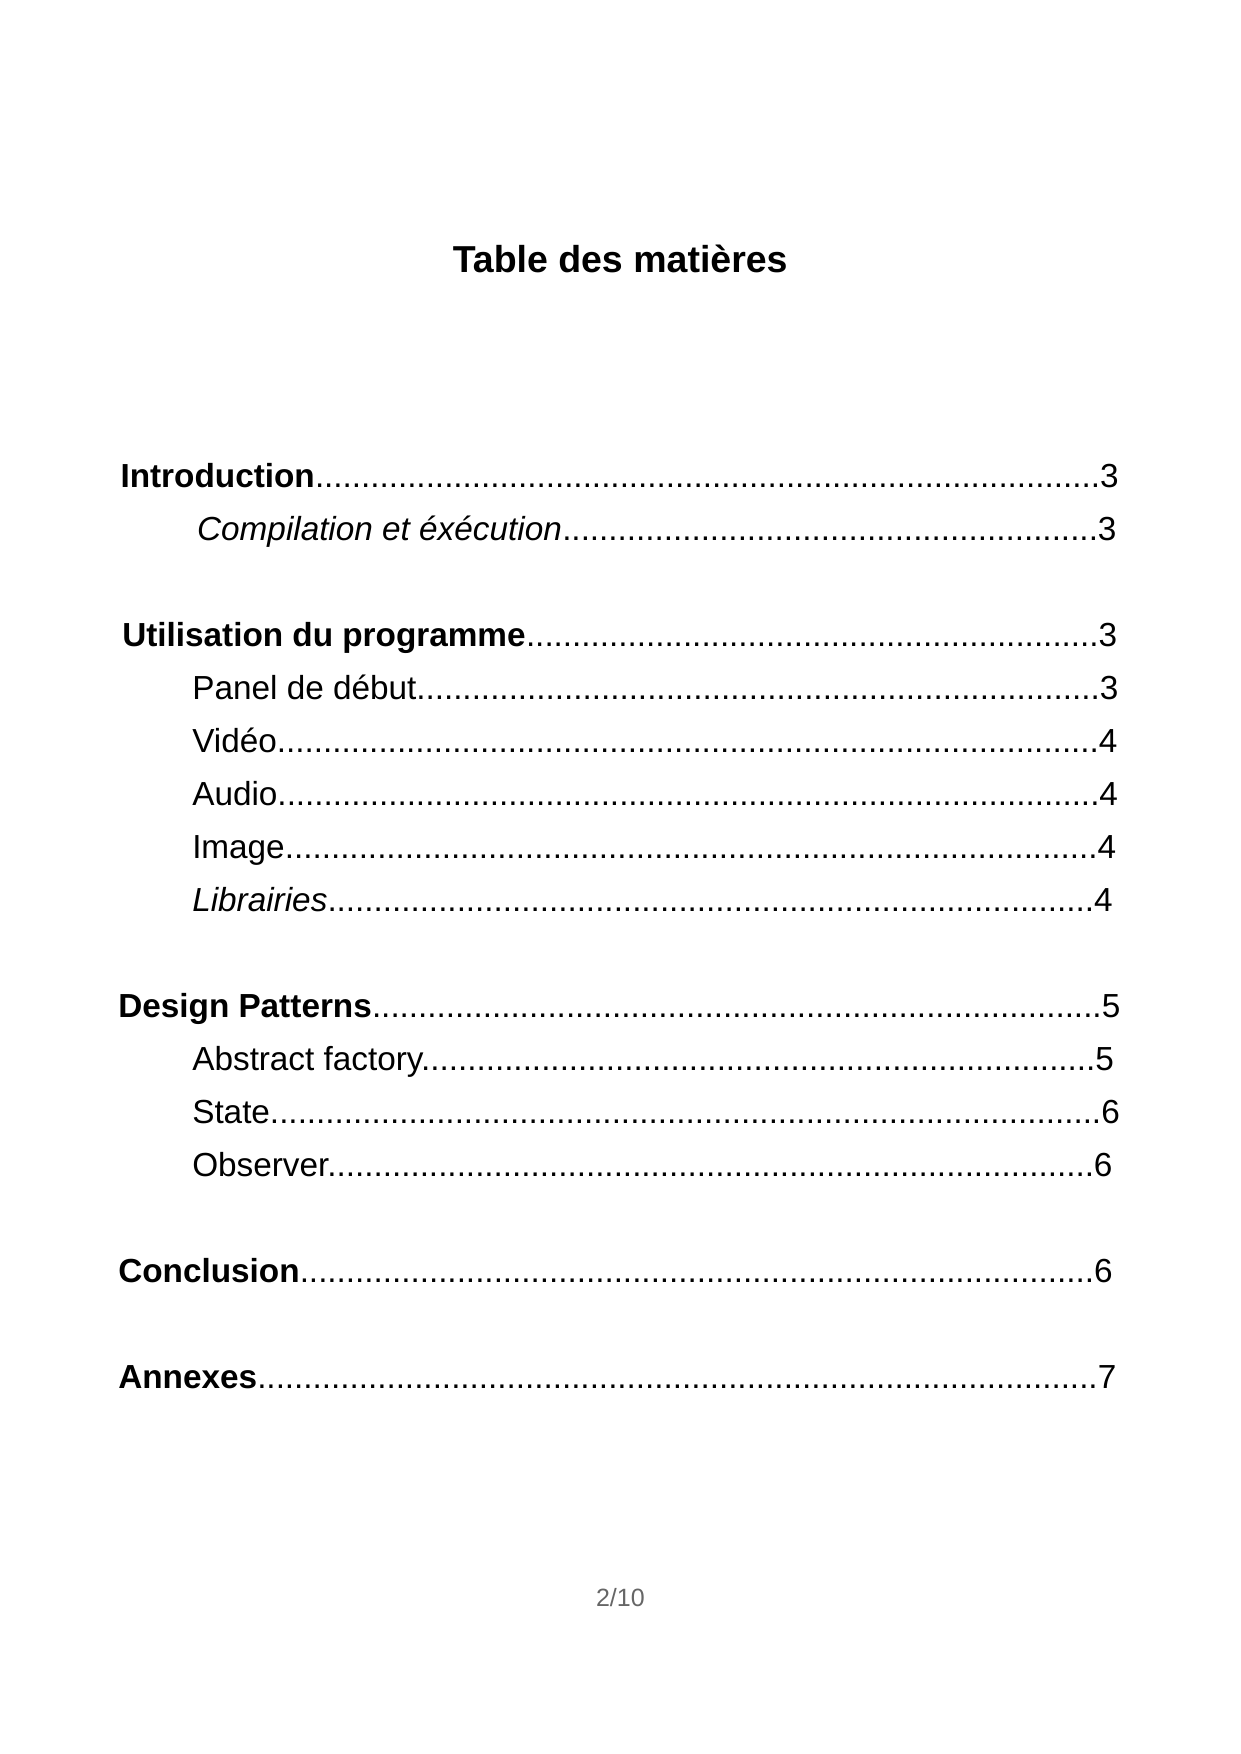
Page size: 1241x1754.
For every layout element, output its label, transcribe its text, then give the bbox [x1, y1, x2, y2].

text Introduction.....................................................................................3 [118, 456, 1122, 494]
text Abstract factory.........................................................................5 [118, 1039, 1122, 1077]
text Librairies...................................................................................4 [118, 880, 1122, 918]
text Audio.........................................................................................4 [118, 774, 1122, 812]
text Utilisation du programme..............................................................3 [118, 615, 1122, 653]
text Image........................................................................................4 [118, 827, 1122, 865]
text Observer...................................................................................6 [118, 1145, 1122, 1183]
text Compilation et éxécution..........................................................3 [118, 509, 1122, 547]
text Table des matières [118, 237, 1122, 280]
text Annexes...........................................................................................7 [118, 1357, 1122, 1395]
text State..........................................................................................6 [118, 1092, 1122, 1130]
text Conclusion......................................................................................6 [118, 1251, 1122, 1289]
text Design Patterns...............................................................................5 [118, 986, 1122, 1024]
text Vidéo.........................................................................................4 [118, 721, 1122, 759]
text 2/10 [118, 1583, 1122, 1612]
text Panel de début..........................................................................3 [118, 668, 1122, 706]
